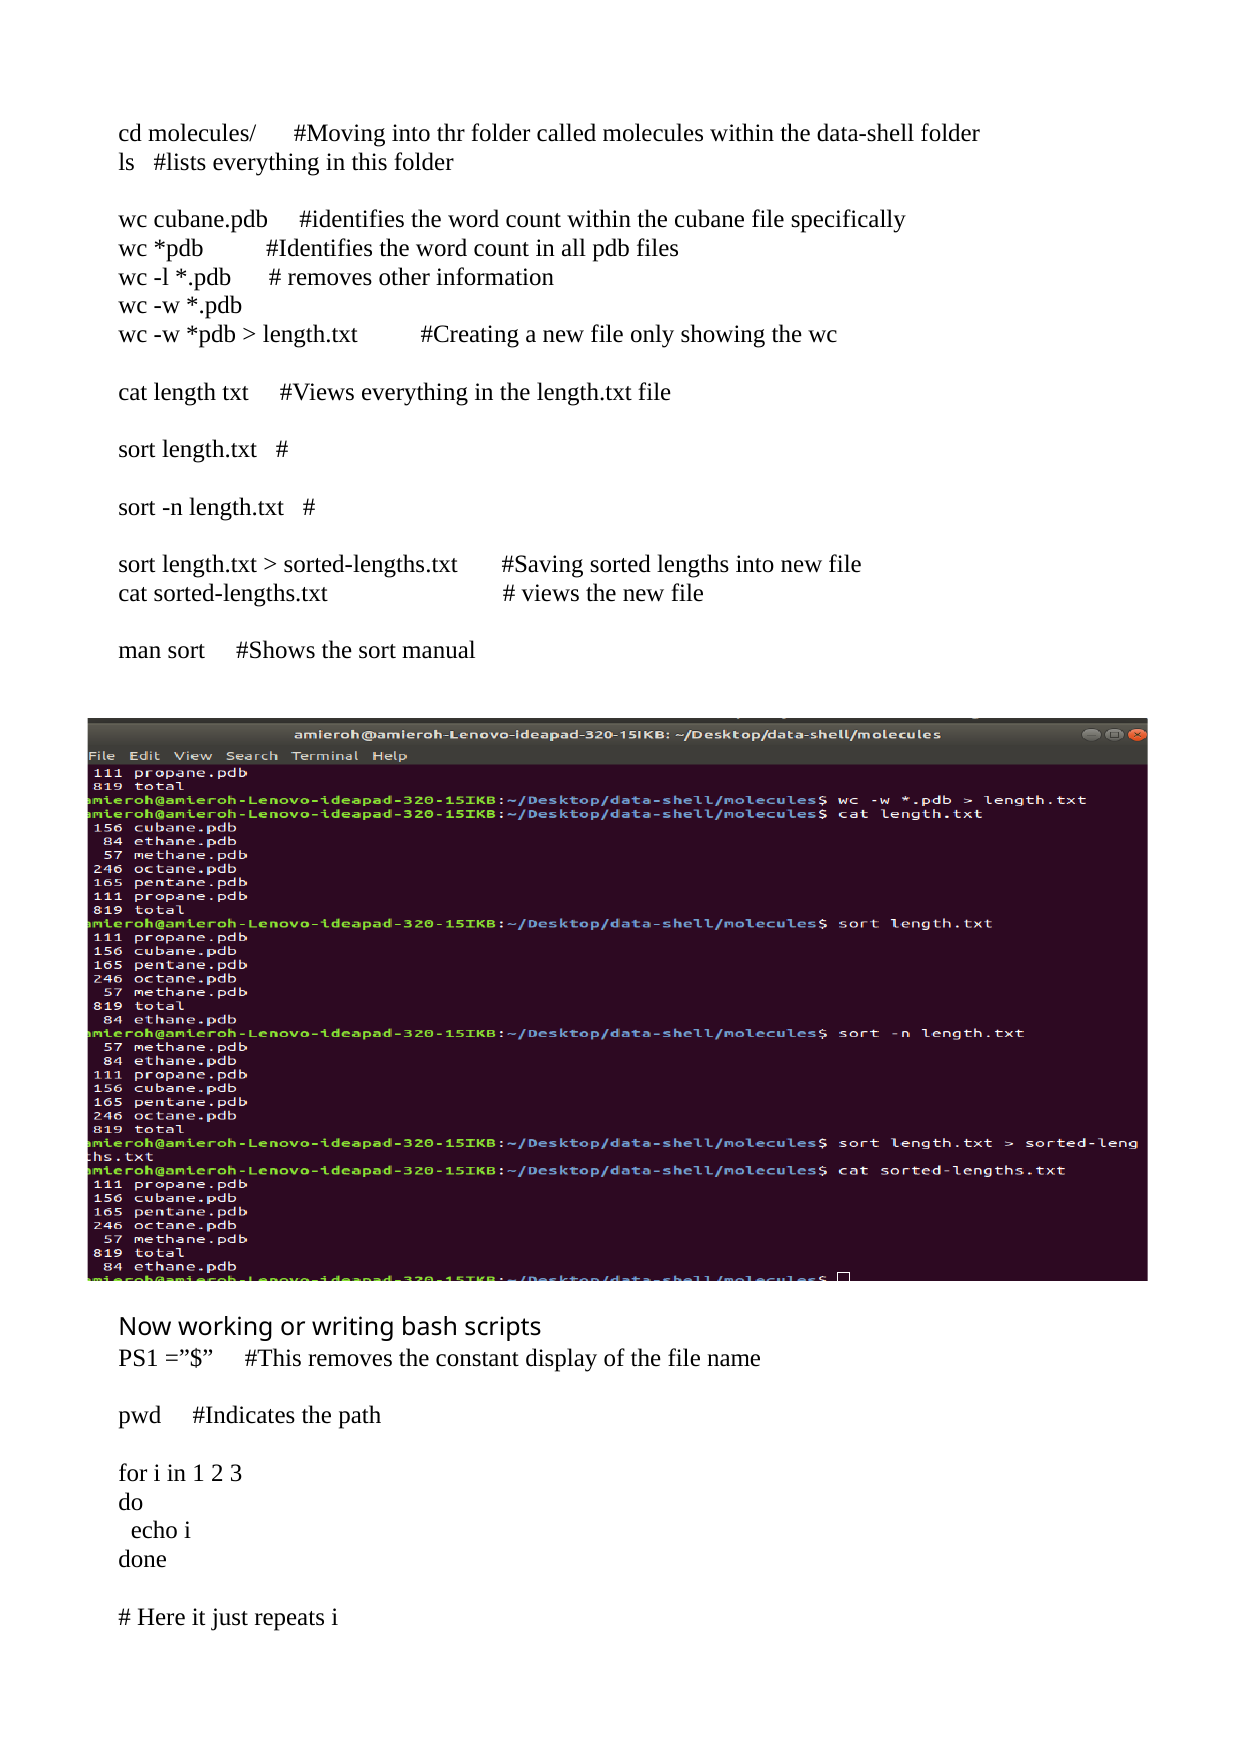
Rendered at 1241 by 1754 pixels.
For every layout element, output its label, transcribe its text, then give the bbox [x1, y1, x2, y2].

text cd molecules/ #Moving into thr folder called molecules within the data-shell folder [118, 118, 1122, 147]
text man sort #Shows the sort manual [118, 636, 1122, 664]
text wc -w *pdb > length.txt #Creating a new file only showing the wc [118, 319, 1122, 348]
text Now working or writing bash scripts [118, 1309, 1122, 1343]
picture [87, 718, 305, 1281]
text pwd #Indicates the path [118, 1400, 1122, 1429]
text do [118, 1487, 1122, 1515]
text for i in 1 2 3 [118, 1458, 1122, 1487]
text wc cubane.pdb #identifies the word count within the cubane file specifically [118, 204, 1122, 233]
text done [118, 1544, 1122, 1573]
text wc -l *.pdb # removes other information [118, 262, 1122, 291]
text sort length.txt # [118, 434, 1122, 463]
text echo i [118, 1515, 1122, 1544]
text sort -n length.txt # [118, 492, 1122, 521]
text cat sorted-lengths.txt # views the new file [118, 578, 1122, 607]
text ls #lists everything in this folder [118, 147, 1122, 176]
text wc -w *.pdb [118, 291, 1122, 319]
text wc *pdb #Identifies the word count in all pdb files [118, 233, 1122, 262]
text # Here it just repeats i [118, 1602, 1122, 1630]
text sort length.txt > sorted-lengths.txt #Saving sorted lengths into new file [118, 549, 1122, 578]
text PS1 =”$” #This removes the constant display of the file name [118, 1343, 1122, 1372]
text cat length txt #Views everything in the length.txt file [118, 377, 1122, 406]
